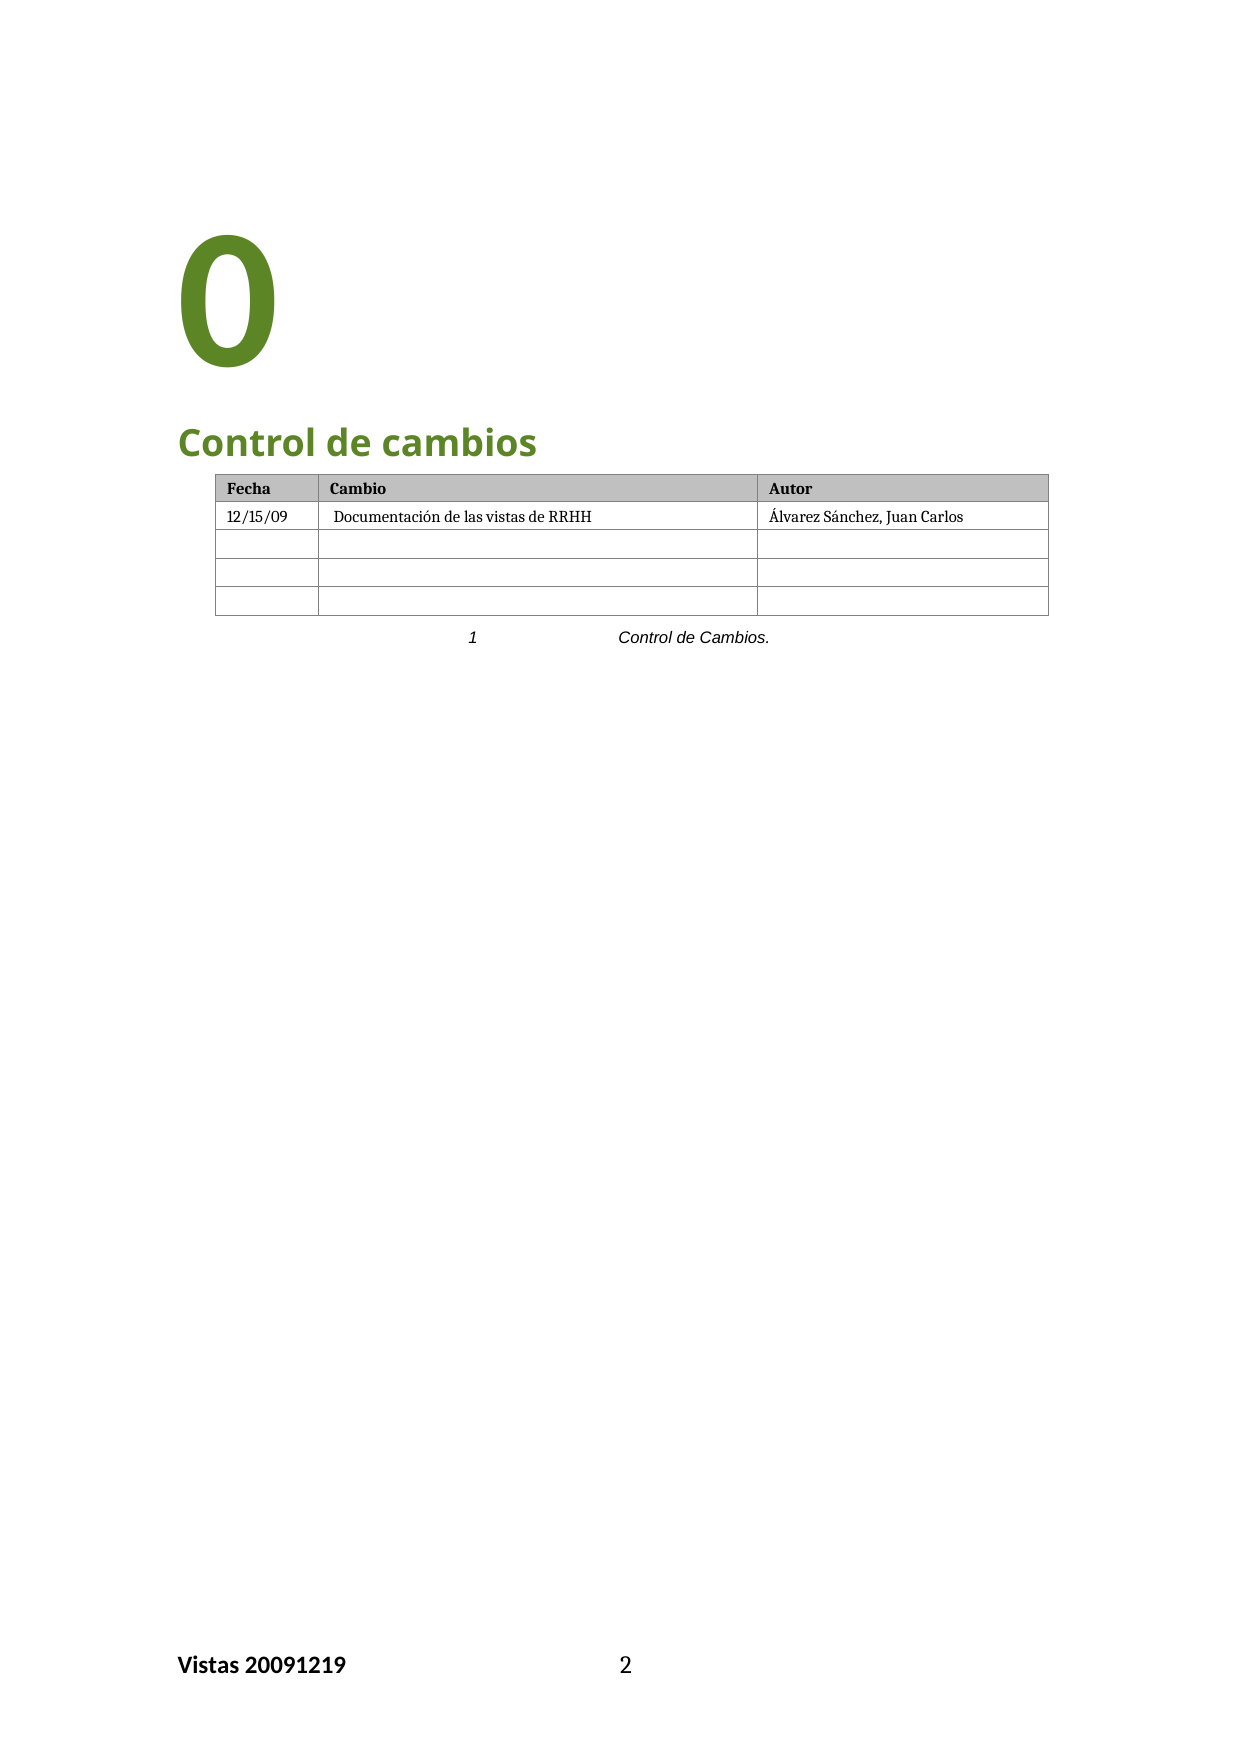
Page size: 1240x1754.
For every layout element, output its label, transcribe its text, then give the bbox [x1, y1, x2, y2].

table_cell [216, 559, 318, 586]
table_cell [319, 530, 757, 558]
table_cell [319, 559, 757, 586]
table_cell [758, 587, 1048, 615]
table_cell [758, 530, 1048, 558]
table_header Autor [758, 475, 1048, 501]
table_header Fecha [216, 475, 318, 501]
table_cell [758, 559, 1048, 586]
list 1 Control de Cambios. [177, 628, 1062, 647]
table_cell Álvarez Sánchez, Juan Carlos [758, 502, 1048, 529]
table_cell Documentación de las vistas de RRHH [319, 502, 757, 529]
table_cell [216, 587, 318, 615]
table_cell [319, 587, 757, 615]
table_header Cambio [319, 475, 757, 501]
table_cell [216, 530, 318, 558]
subtitle Control de cambios [177, 173, 1062, 468]
table_cell 15/12/09 [216, 502, 318, 529]
